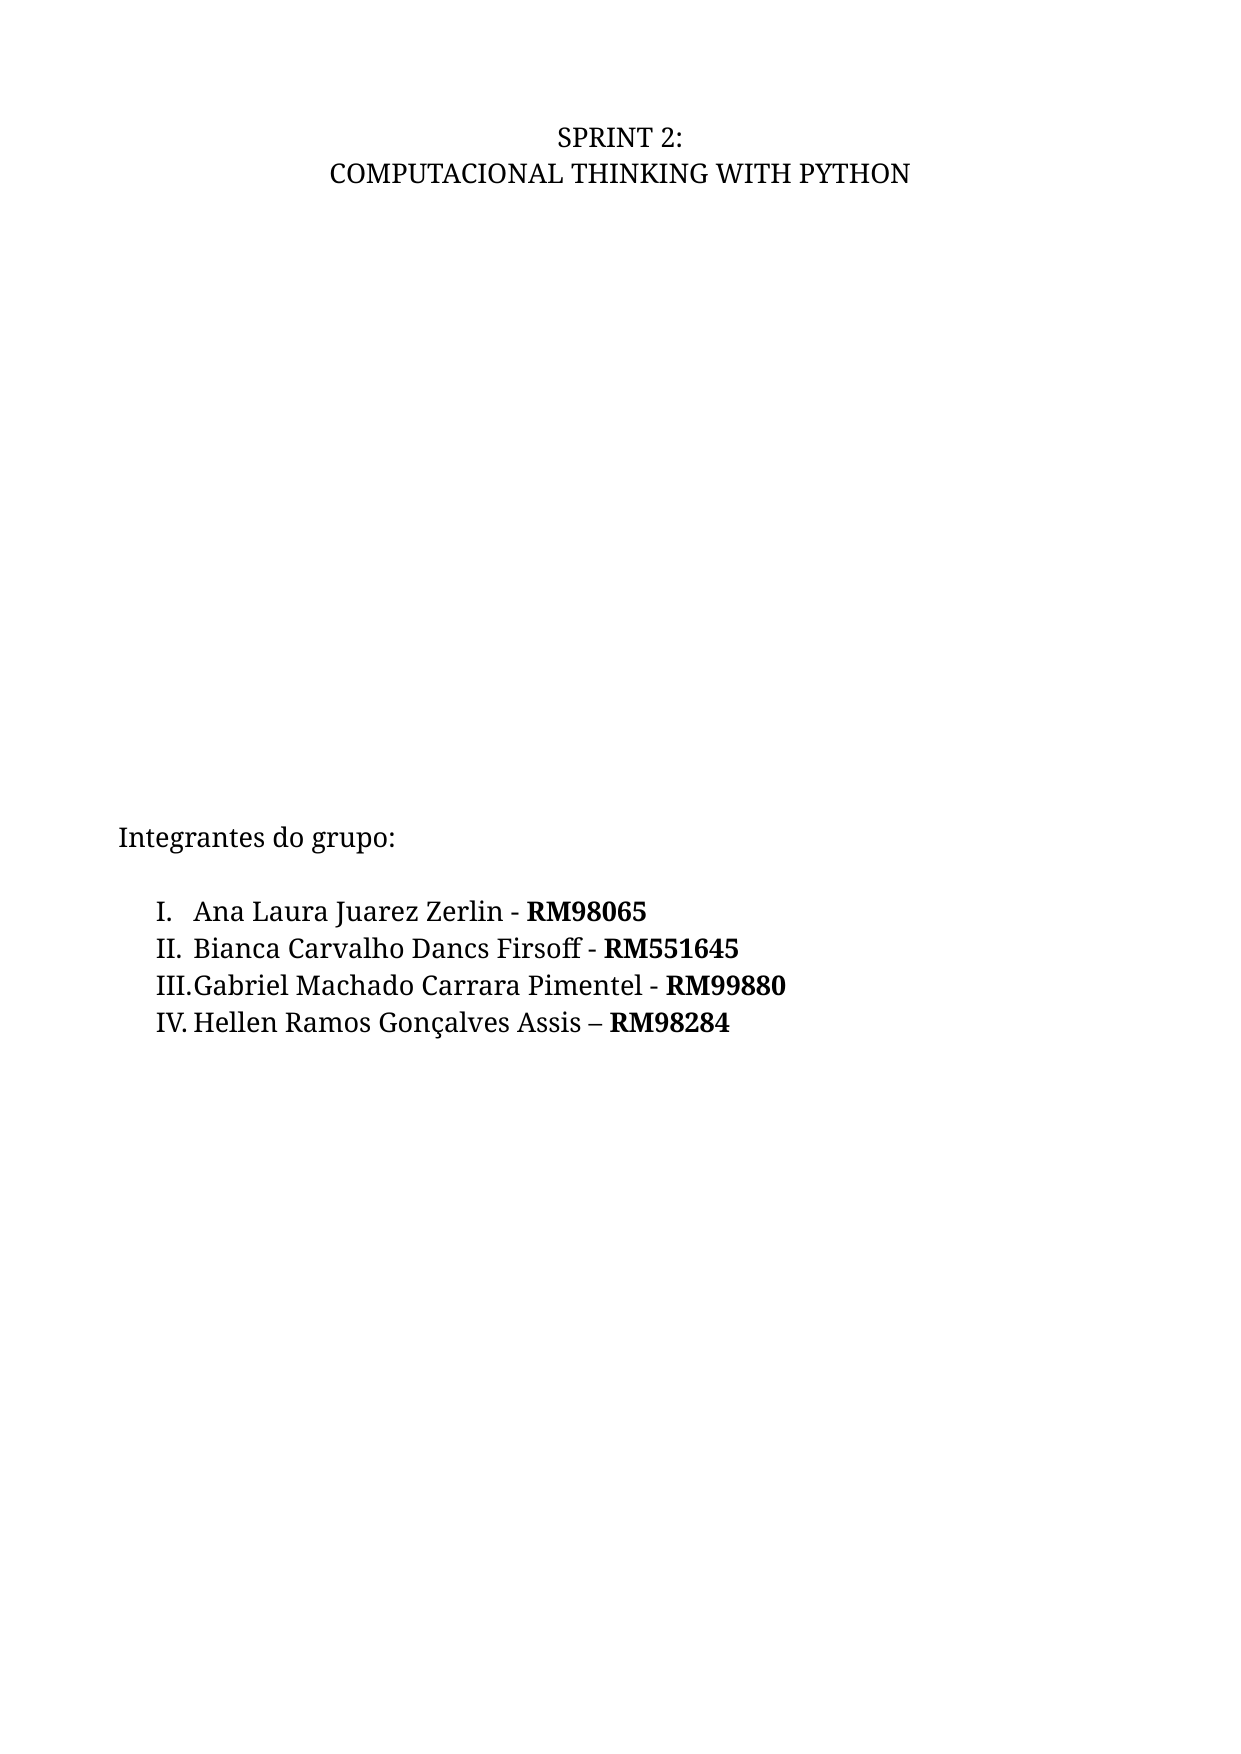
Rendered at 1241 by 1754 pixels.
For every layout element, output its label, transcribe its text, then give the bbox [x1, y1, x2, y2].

list Ana Laura Juarez Zerlin - RM98065 [156, 892, 1122, 929]
text COMPUTACIONAL THINKING WITH PYTHON [118, 155, 1122, 192]
list Bianca Carvalho Dancs Firsoff - RM551645 [156, 929, 1122, 966]
text SPRINT 2: [118, 118, 1122, 155]
text Integrantes do grupo: [118, 819, 1122, 856]
list Gabriel Machado Carrara Pimentel - RM99880 [156, 966, 1122, 1003]
list Hellen Ramos Gonçalves Assis – RM98284 [156, 1003, 1122, 1040]
